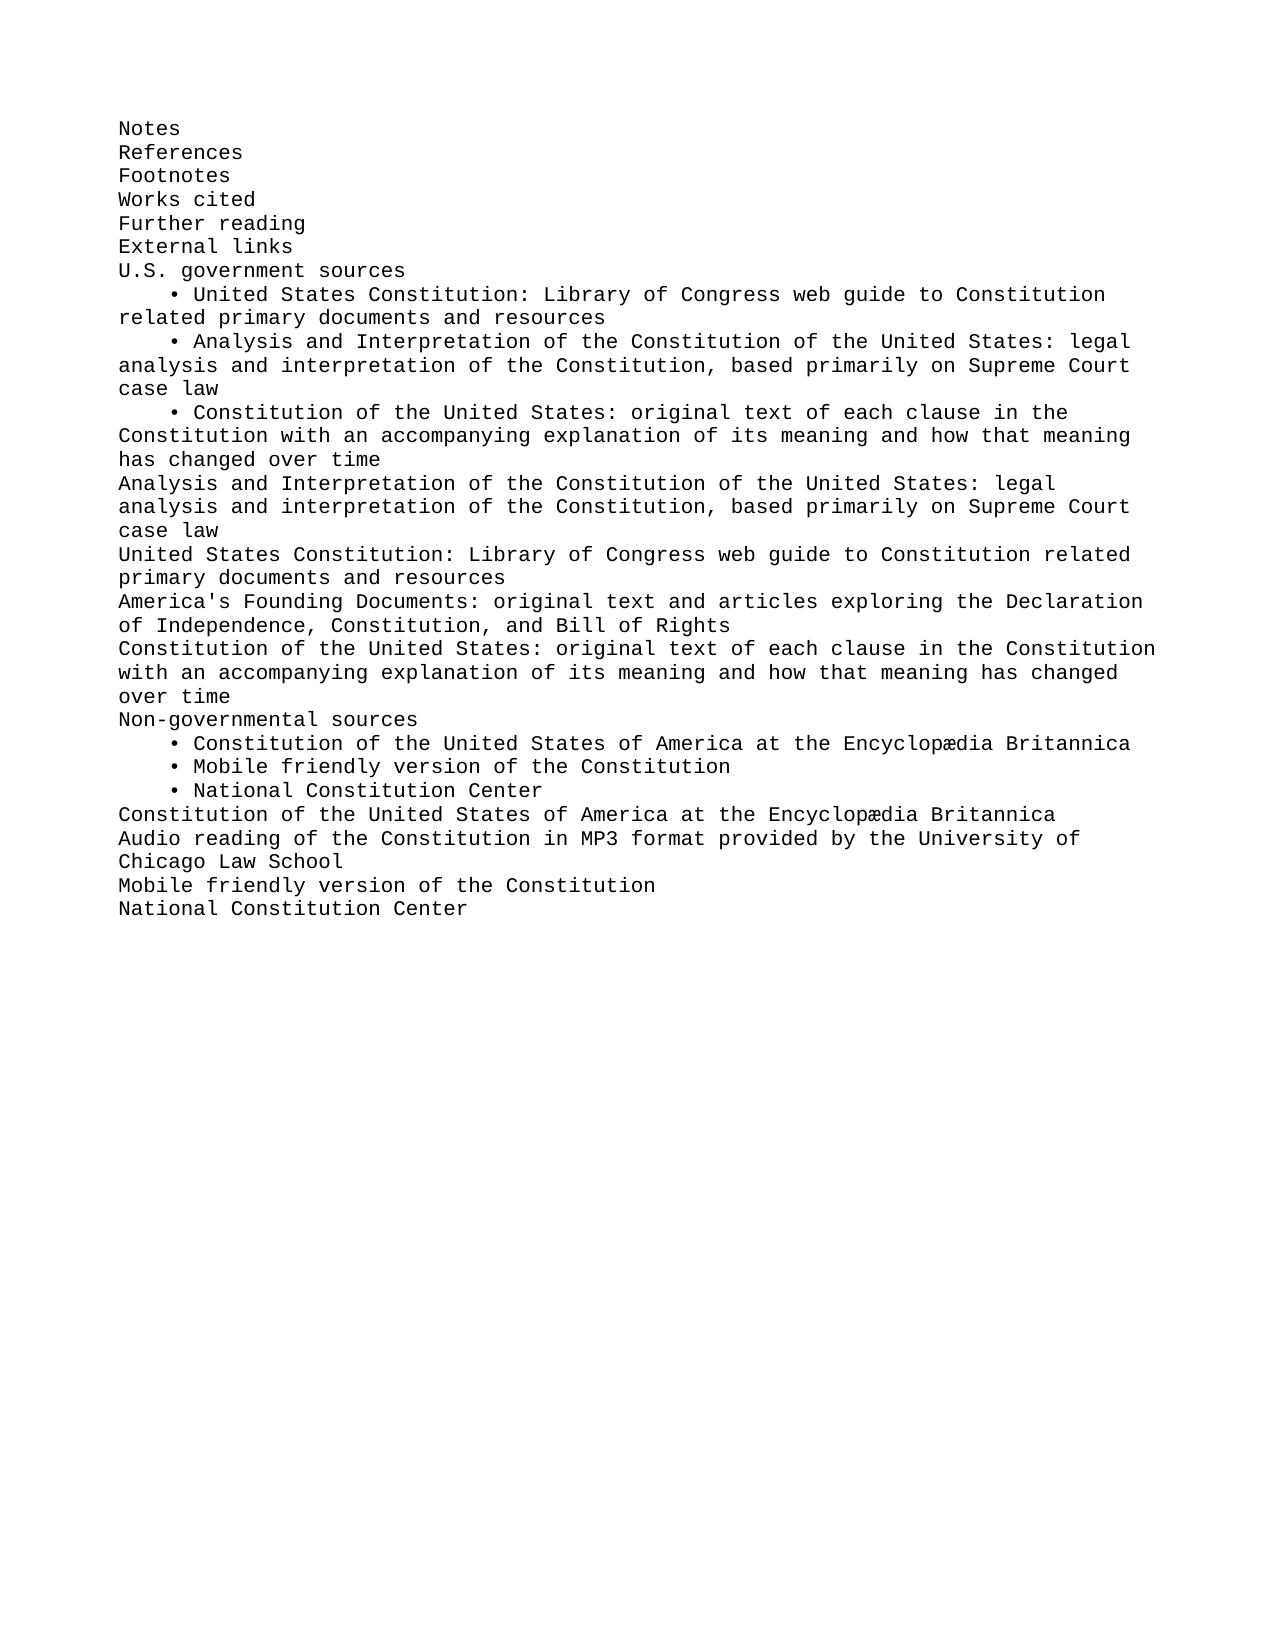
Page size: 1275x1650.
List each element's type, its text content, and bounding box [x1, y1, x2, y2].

text External links [118, 236, 1157, 260]
text Constitution of the United States of America at the Encyclopædia Britannica [118, 804, 1157, 827]
text Further reading [118, 213, 1157, 236]
text • Constitution of the United States of America at the Encyclopædia Britannica [118, 733, 1157, 757]
text • United States Constitution: Library of Congress web guide to Constitution related primary documents and resources [118, 284, 1157, 331]
text Analysis and Interpretation of the Constitution of the United States: legal analysis and interpretation of the Constitution, based primarily on Supreme Court case law [118, 473, 1157, 544]
text Constitution of the United States: original text of each clause in the Constitution with an accompanying explanation of its meaning and how that meaning has changed over time [118, 638, 1157, 709]
text National Constitution Center [118, 898, 1157, 922]
text United States Constitution: Library of Congress web guide to Constitution related primary documents and resources [118, 544, 1157, 591]
text • National Constitution Center [118, 780, 1157, 804]
text Non-governmental sources [118, 709, 1157, 733]
text Mobile friendly version of the Constitution [118, 875, 1157, 898]
text Footnotes [118, 165, 1157, 189]
text U.S. government sources [118, 260, 1157, 284]
text References [118, 142, 1157, 165]
text America's Founding Documents: original text and articles exploring the Declaration of Independence, Constitution, and Bill of Rights [118, 591, 1157, 638]
text • Constitution of the United States: original text of each clause in the Constitution with an accompanying explanation of its meaning and how that meaning has changed over time [118, 402, 1157, 473]
text Notes [118, 118, 1157, 142]
text Works cited [118, 189, 1157, 213]
text Audio reading of the Constitution in MP3 format provided by the University of Chicago Law School [118, 827, 1157, 875]
text • Analysis and Interpretation of the Constitution of the United States: legal analysis and interpretation of the Constitution, based primarily on Supreme Court case law [118, 331, 1157, 402]
text • Mobile friendly version of the Constitution [118, 757, 1157, 780]
